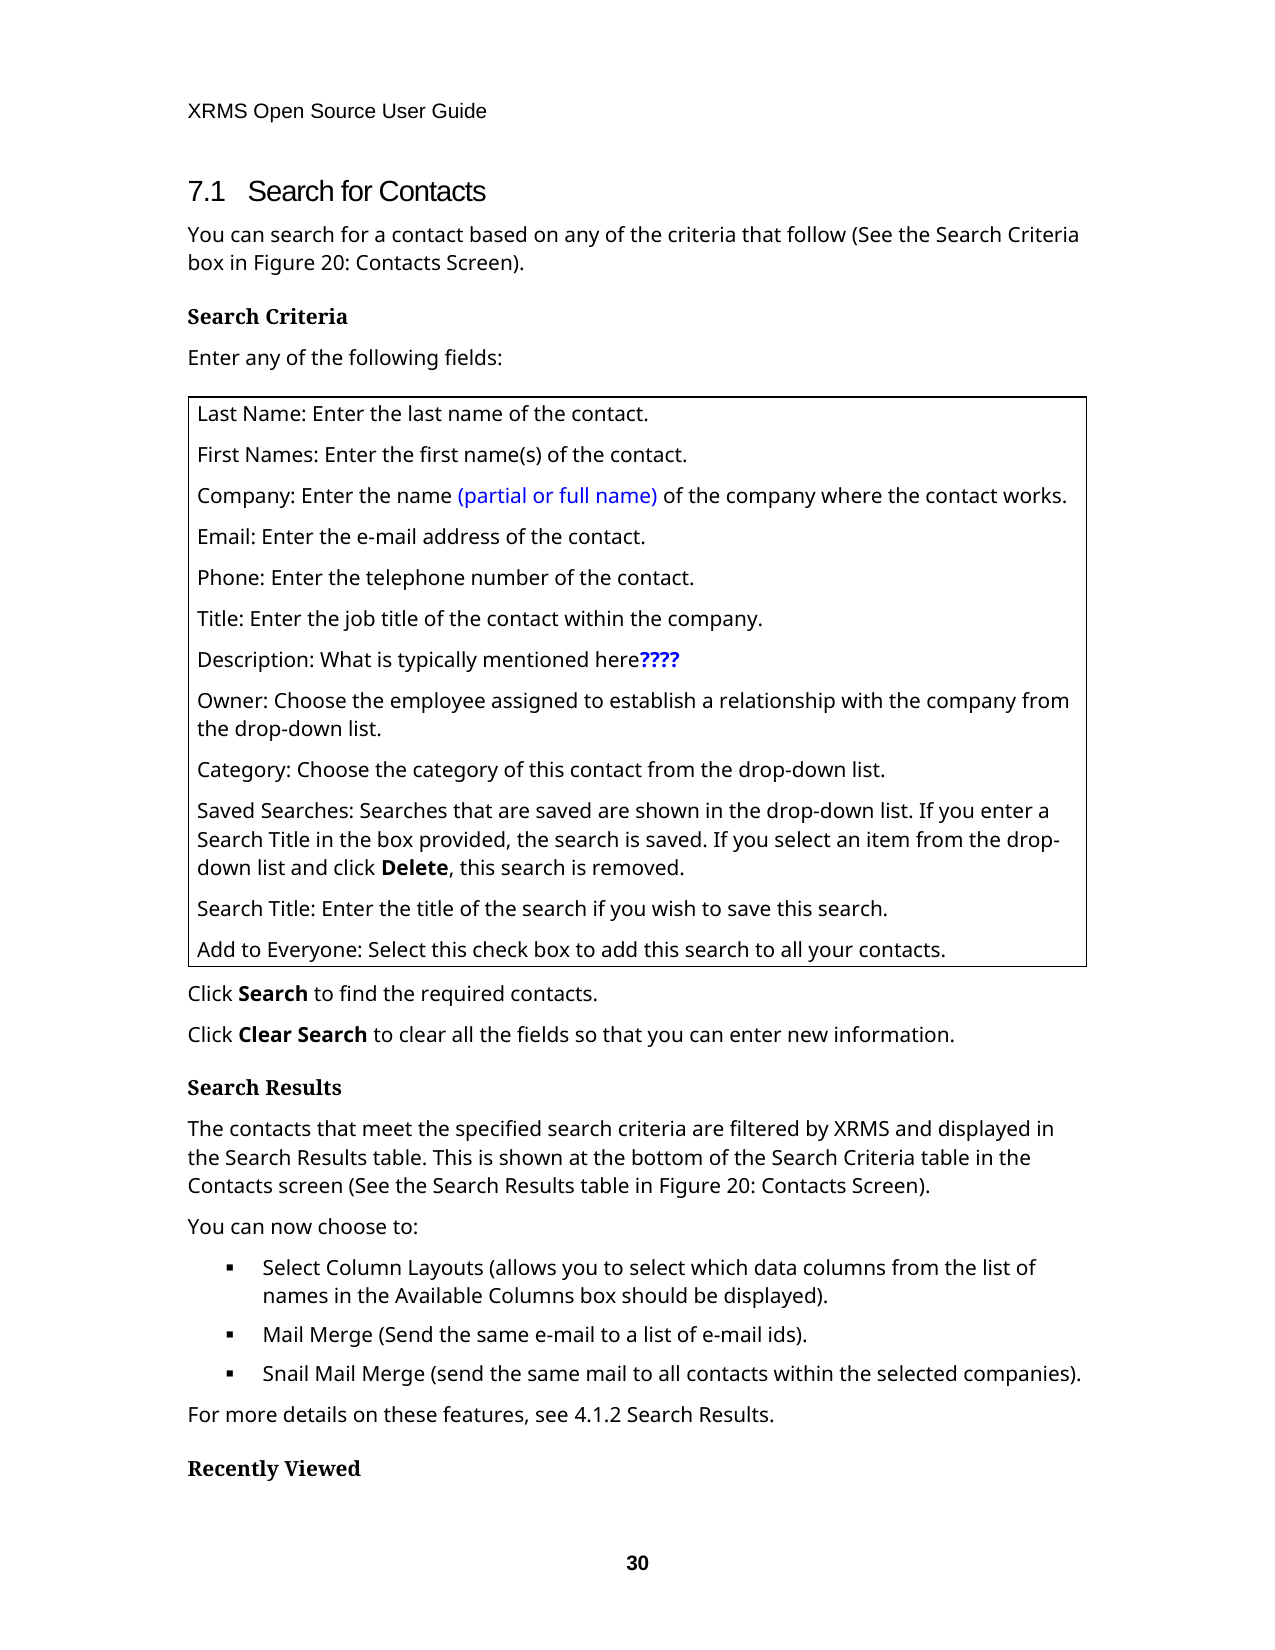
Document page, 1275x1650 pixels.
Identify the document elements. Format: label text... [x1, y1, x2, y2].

text Add to Everyone: Select this check box to add this search to all your contacts. [189, 932, 1086, 966]
text You can search for a contact based on any of the criteria that follow (See the Search Criteria box in Figure 20: Contacts Screen). [187, 220, 1087, 277]
list Snail Mail Merge (send the same mail to all contacts within the selected companies). [225, 1359, 1087, 1388]
list Mail Merge (Send the same e-mail to a list of e-mail ids). [225, 1321, 1087, 1349]
text Email: Enter the e-mail address of the contact. [189, 519, 1086, 551]
text Enter any of the following fields: [187, 343, 1087, 371]
text Saved Searches: Searches that are saved are shown in the drop-down list. If you enter a Search Title in the box provided, the search is saved. If you select an item from the drop-down list and click Delete, this search is removed. [189, 793, 1086, 882]
text For more details on these features, see 4.1.2 Search Results. [187, 1400, 1087, 1429]
list Select Column Layouts (allows you to select which data columns from the list of names in the Available Columns box should be displayed). [225, 1253, 1087, 1310]
text Owner: Choose the employee assigned to establish a relationship with the company from the drop-down list. [189, 683, 1086, 743]
text Phone: Enter the telephone number of the contact. [189, 560, 1086, 592]
text Company: Enter the name (partial or full name) of the company where the contact works. [189, 478, 1086, 510]
text Title: Enter the job title of the contact within the company. [189, 601, 1086, 633]
text Last Name: Enter the last name of the contact. [189, 398, 1086, 428]
text Search Title: Enter the title of the search if you wish to save this search. [189, 891, 1086, 923]
text You can now choose to: [187, 1212, 1087, 1241]
text The contacts that meet the specified search criteria are filtered by XRMS and displayed in the Search Results table. This is shown at the bottom of the Search Criteria table in the Contacts screen (See the Search Results table in Figure 20: Contacts Screen). [187, 1114, 1087, 1200]
text First Names: Enter the first name(s) of the contact. [189, 437, 1086, 469]
text Description: What is typically mentioned here???? [189, 642, 1086, 673]
text Category: Choose the category of this contact from the drop-down list. [189, 752, 1086, 784]
text Recently Viewed [187, 1454, 1087, 1482]
subtitle Search for Contacts [187, 175, 1087, 208]
text Search Results [187, 1073, 1087, 1102]
text Click Clear Search to clear all the fields so that you can enter new information. [187, 1020, 1087, 1048]
text Click Search to find the required contacts. [187, 979, 1087, 1008]
text Search Criteria [187, 302, 1087, 330]
